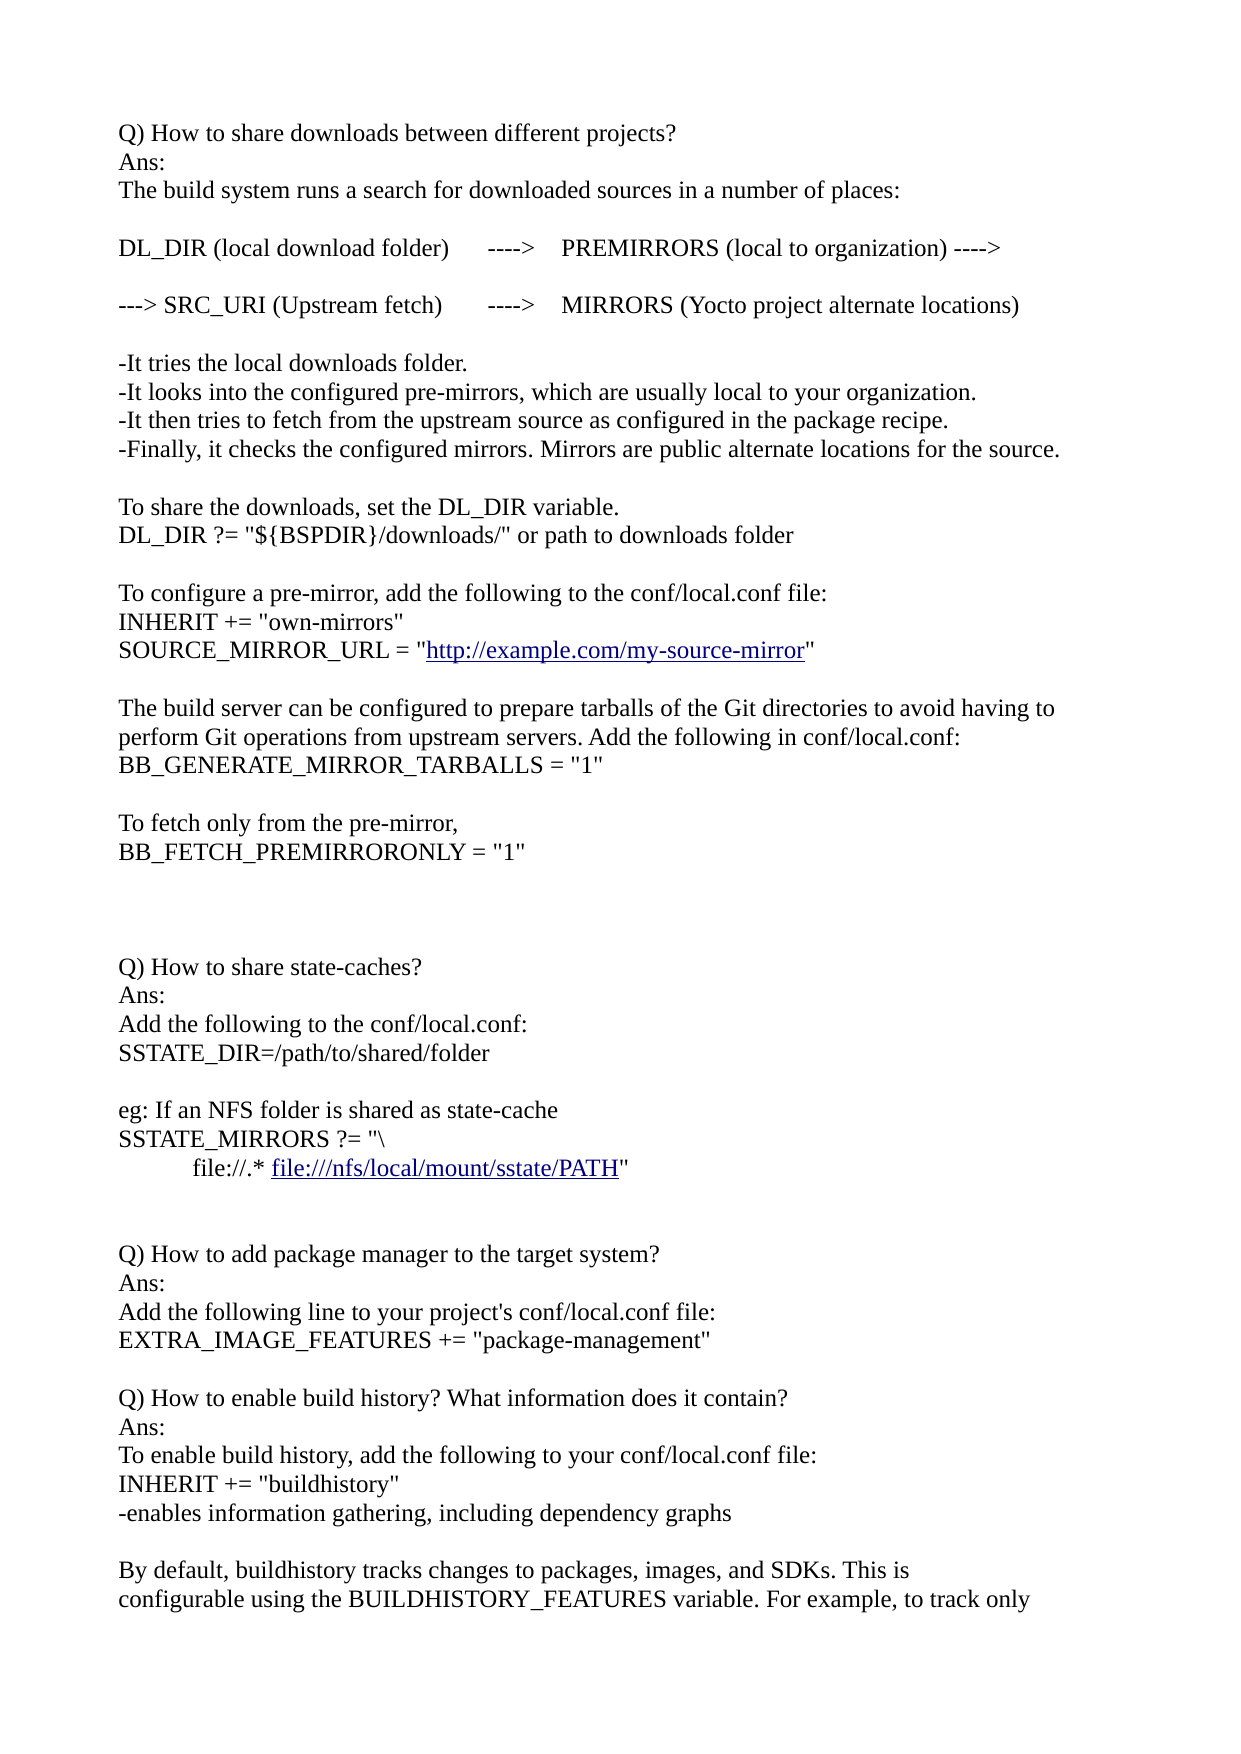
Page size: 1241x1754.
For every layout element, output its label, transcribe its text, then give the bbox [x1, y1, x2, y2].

text DL_DIR ?= "${BSPDIR}/downloads/" or path to downloads folder [118, 521, 1122, 549]
text To enable build history, add the following to your conf/local.conf file: [118, 1441, 1122, 1469]
text -Finally, it checks the configured mirrors. Mirrors are public alternate locations for the source. [118, 434, 1122, 463]
text INHERIT += "own-mirrors" [118, 607, 1122, 636]
text -It then tries to fetch from the upstream source as configured in the package recipe. [118, 406, 1122, 434]
text file://.* file:///nfs/local/mount/sstate/PATH" [118, 1153, 1122, 1182]
text configurable using the BUILDHISTORY_FEATURES variable. For example, to track only [118, 1584, 1122, 1613]
text To fetch only from the pre-mirror, [118, 808, 1122, 837]
text The build server can be configured to prepare tarballs of the Git directories to avoid having to perform Git operations from upstream servers. Add the following in conf/local.conf: [118, 693, 1122, 751]
text Q) How to share downloads between different projects? [118, 118, 1122, 147]
text -enables information gathering, including dependency graphs [118, 1498, 1122, 1527]
text To share the downloads, set the DL_DIR variable. [118, 492, 1122, 521]
text SSTATE_DIR=/path/to/shared/folder [118, 1038, 1122, 1067]
text BB_FETCH_PREMIRRORONLY = "1" [118, 837, 1122, 866]
text Ans: [118, 981, 1122, 1009]
text Q) How to add package manager to the target system? [118, 1239, 1122, 1268]
text -It tries the local downloads folder. [118, 348, 1122, 377]
text ---> SRC_URI (Upstream fetch) ----> MIRRORS (Yocto project alternate locations) [118, 291, 1122, 319]
text Ans: [118, 1412, 1122, 1441]
text BB_GENERATE_MIRROR_TARBALLS = "1" [118, 751, 1122, 779]
text Q) How to share state-caches? [118, 952, 1122, 981]
text Q) How to enable build history? What information does it contain? [118, 1383, 1122, 1412]
text DL_DIR (local download folder) ----> PREMIRRORS (local to organization) ----> [118, 233, 1122, 262]
text Add the following line to your project's conf/local.conf file: [118, 1297, 1122, 1326]
text EXTRA_IMAGE_FEATURES += "package-management" [118, 1326, 1122, 1354]
text SOURCE_MIRROR_URL = "http://example.com/my-source-mirror" [118, 636, 1122, 664]
text By default, buildhistory tracks changes to packages, images, and SDKs. This is [118, 1556, 1122, 1584]
text INHERIT += "buildhistory" [118, 1469, 1122, 1498]
text Ans: [118, 147, 1122, 176]
text The build system runs a search for downloaded sources in a number of places: [118, 176, 1122, 204]
text eg: If an NFS folder is shared as state-cache [118, 1096, 1122, 1124]
text SSTATE_MIRRORS ?= "\ [118, 1124, 1122, 1153]
text To configure a pre-mirror, add the following to the conf/local.conf file: [118, 578, 1122, 607]
text Add the following to the conf/local.conf: [118, 1009, 1122, 1038]
text -It looks into the configured pre-mirrors, which are usually local to your organization. [118, 377, 1122, 406]
text Ans: [118, 1268, 1122, 1297]
